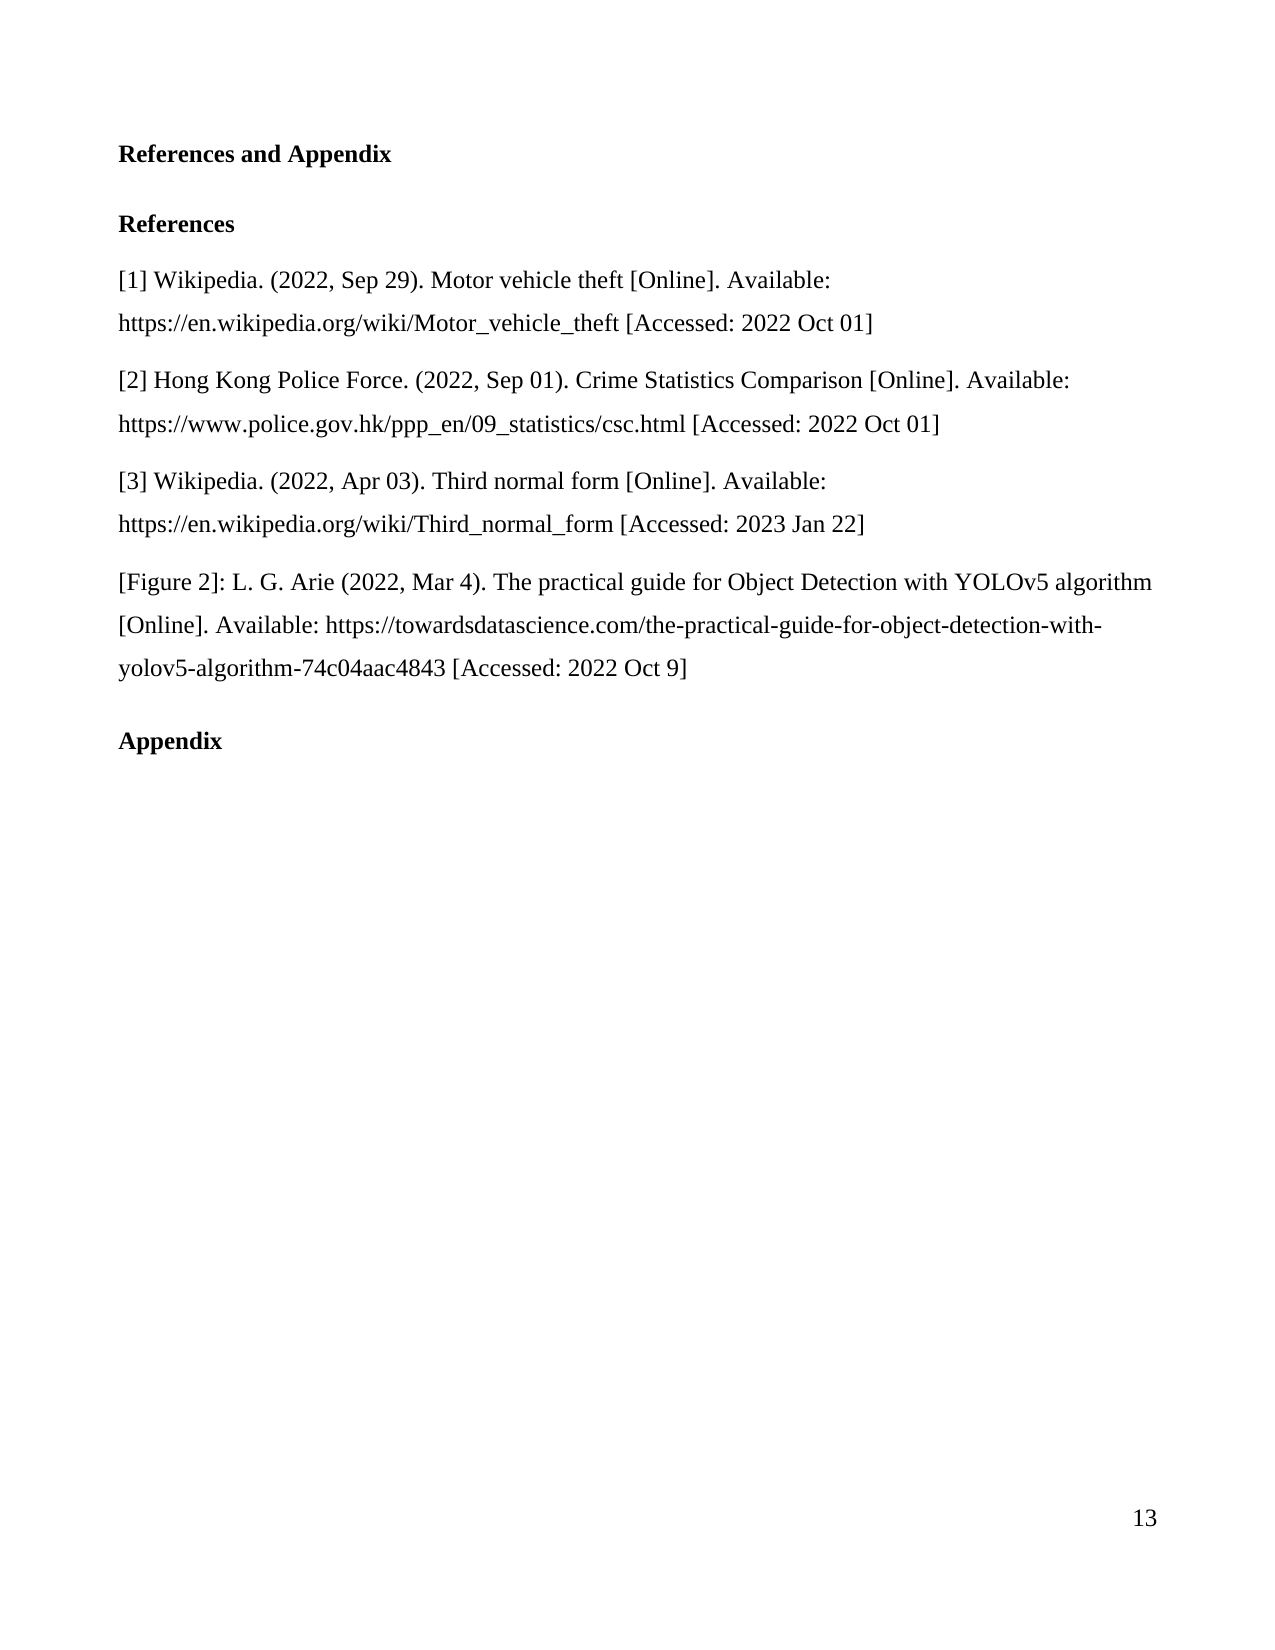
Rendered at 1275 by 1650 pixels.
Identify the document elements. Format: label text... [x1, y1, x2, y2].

text [Figure 2]: L. G. Arie (2022, Mar 4). The practical guide for Object Detection with YOLOv5 algorithm [Online]. Available: https://towardsdatascience.com/the-practical-guide-for-object-detection-with-yolov5-algorithm-74c04aac4843 [Accessed: 2022 Oct 9] [118, 567, 1157, 682]
text [1] Wikipedia. (2022, Sep 29). Motor vehicle theft [Online]. Available: https://en.wikipedia.org/wiki/Motor_vehicle_theft [Accessed: 2022 Oct 01] [118, 265, 1157, 337]
subtitle References [118, 209, 1157, 238]
text [3] Wikipedia. (2022, Apr 03). Third normal form [Online]. Available: https://en.wikipedia.org/wiki/Third_normal_form [Accessed: 2023 Jan 22] [118, 466, 1157, 538]
text [2] Hong Kong Police Force. (2022, Sep 01). Crime Statistics Comparison [Online]. Available: https://www.police.gov.hk/ppp_en/09_statistics/csc.html [Accessed: 2022 Oct 01] [118, 366, 1157, 437]
subtitle References and Appendix [118, 139, 1157, 168]
subtitle Appendix [118, 726, 1157, 754]
